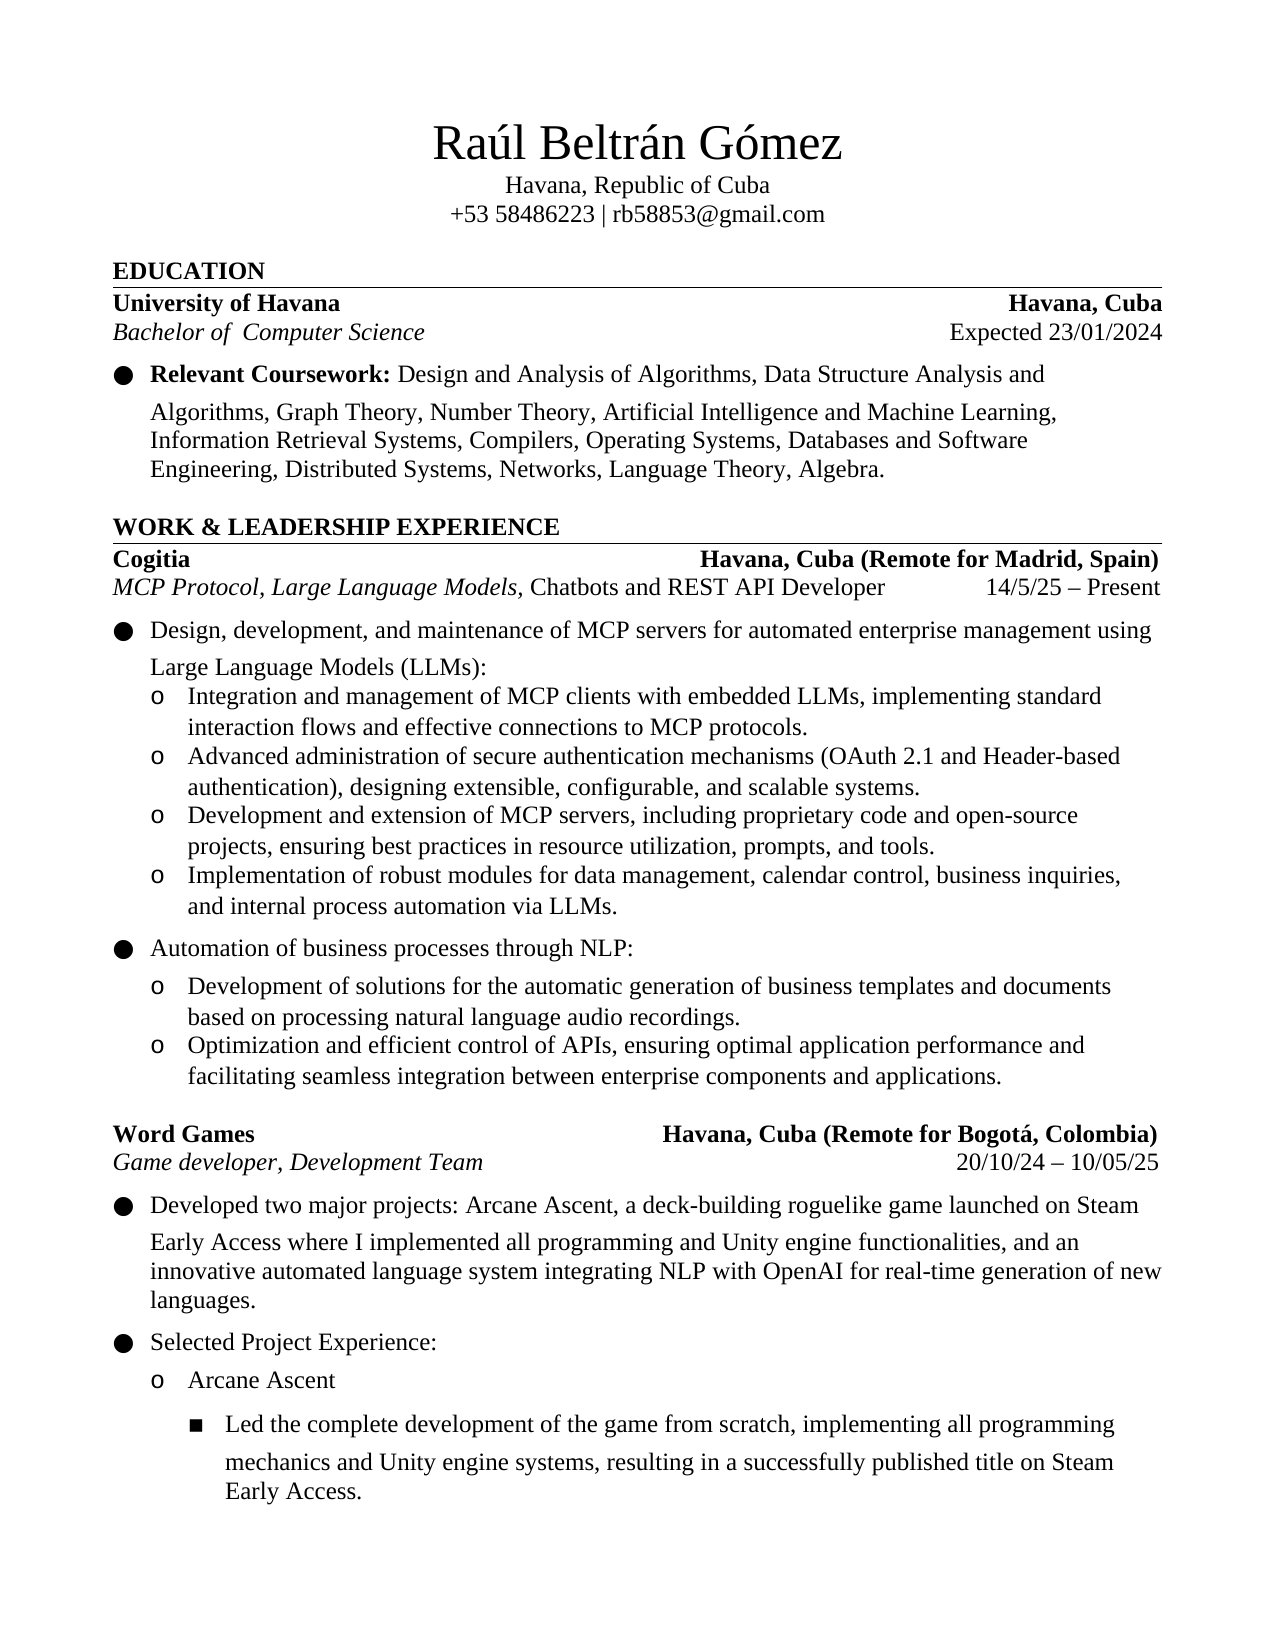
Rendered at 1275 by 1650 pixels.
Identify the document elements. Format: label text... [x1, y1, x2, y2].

list Optimization and efficient control of APIs, ensuring optimal application performance and facilitating seamless integration between enterprise components and applications. [150, 1030, 1162, 1090]
list Advanced administration of secure authentication mechanisms (OAuth 2.1 and Header-based authentication), designing extensible, configurable, and scalable systems. [150, 741, 1162, 800]
text Havana, Republic of Cuba [112, 170, 1162, 199]
list Implementation of robust modules for data management, calendar control, business inquiries, and internal process automation via LLMs. [150, 860, 1162, 919]
list Development of solutions for the automatic generation of business templates and documents based on processing natural language audio recordings. [150, 971, 1162, 1030]
list Development and extension of MCP servers, including proprietary code and open-source projects, ensuring best practices in resource utilization, prompts, and tools. [150, 800, 1162, 860]
text EDUCATION [112, 256, 1162, 288]
text WORK & LEADERSHIP EXPERIENCE [112, 512, 1162, 544]
list Integration and management of MCP clients with embedded LLMs, implementing standard interaction flows and effective connections to MCP protocols. [150, 681, 1162, 741]
list Led the complete development of the game from scratch, implementing all programming mechanics and Unity engine systems, resulting in a successfully published title on Steam Early Access. [187, 1396, 1162, 1504]
list Relevant Coursework: Design and Analysis of Algorithms, Data Structure Analysis and Algorithms, Graph Theory, Number Theory, Artificial Intelligence and Machine Learning, Information Retrieval Systems, Compilers, Operating Systems, Databases and Software Engineering, Distributed Systems, Networks, Language Theory, Algebra. [112, 346, 1162, 483]
list Design, development, and maintenance of MCP servers for automated enterprise management using Large Language Models (LLMs): [112, 601, 1162, 681]
text Bachelor of Computer Science Expected 23/01/2024 [112, 317, 1162, 346]
list Automation of business processes through NLP: [112, 919, 1162, 971]
list Arcane Ascent [150, 1365, 1162, 1396]
text Cogitia Havana, Cuba (Remote for Madrid, Spain) [112, 544, 1162, 572]
list Selected Project Experience: [112, 1314, 1162, 1365]
text +53 58486223 | rb58853@gmail.com [112, 199, 1162, 227]
text Raúl Beltrán Gómez [112, 112, 1162, 170]
text Game developer, Development Team 20/10/24 – 10/05/25 [112, 1147, 1162, 1176]
text University of Havana Havana, Cuba [112, 288, 1162, 317]
text Word Games Havana, Cuba (Remote for Bogotá, Colombia) [112, 1119, 1162, 1147]
text MCP Protocol, Large Language Models, Chatbots and REST API Developer 14/5/25 – Present [112, 572, 1162, 601]
list Developed two major projects: Arcane Ascent, a deck-building roguelike game launched on Steam Early Access where I implemented all programming and Unity engine functionalities, and an innovative automated language system integrating NLP with OpenAI for real-time generation of new languages. [112, 1176, 1162, 1314]
